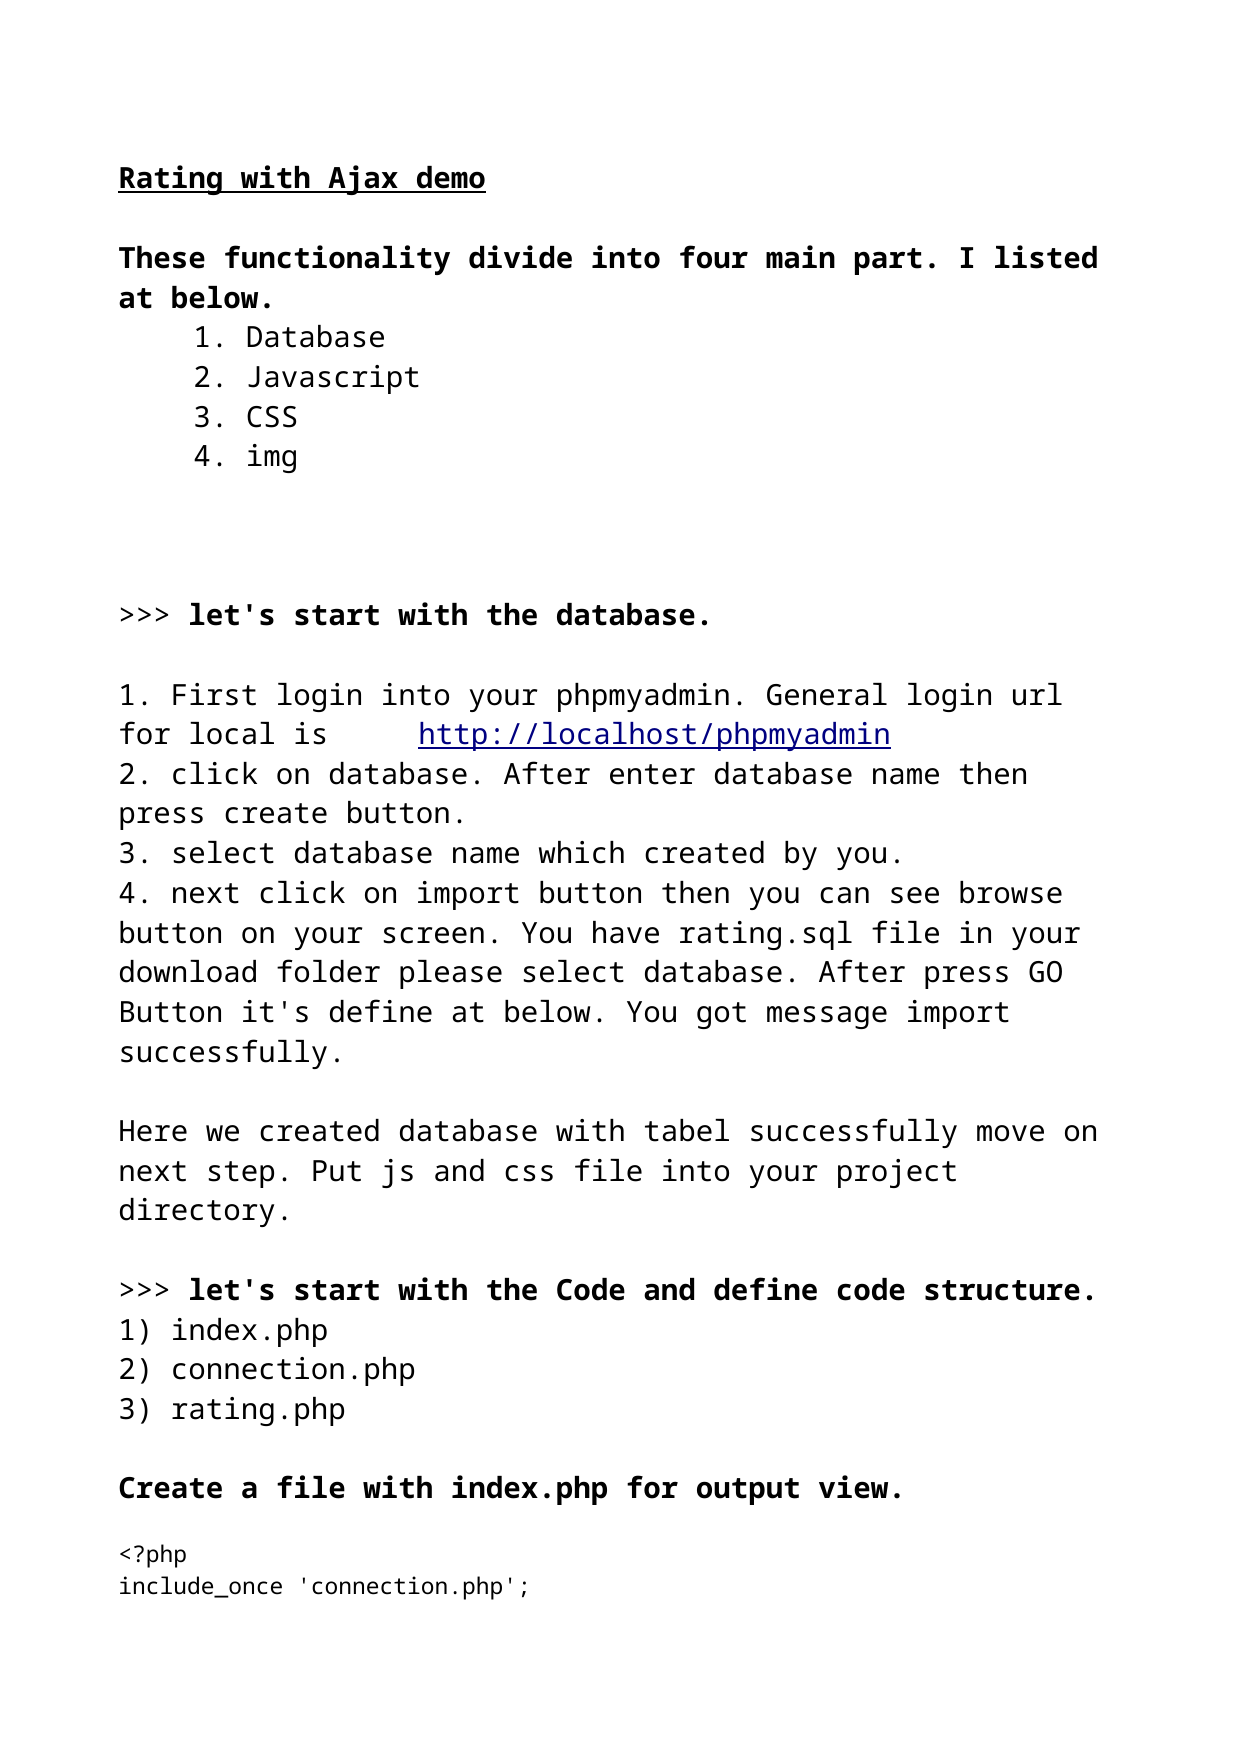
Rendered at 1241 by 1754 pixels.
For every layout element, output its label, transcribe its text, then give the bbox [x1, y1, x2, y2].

text >>> let's start with the Code and define code structure. [118, 1269, 1122, 1309]
text 1. Database [118, 317, 1122, 356]
text These functionality divide into four main part. I listed at below. [118, 237, 1122, 317]
text 4. img [118, 436, 1122, 475]
text 1) index.php [118, 1309, 1122, 1348]
text <?php [118, 1538, 1122, 1570]
text Rating with Ajax demo [118, 158, 1122, 197]
text Create a file with index.php for output view. [118, 1467, 1122, 1507]
text 2. Javascript [118, 356, 1122, 396]
text 2. click on database. After enter database name then press create button. [118, 753, 1122, 832]
text 3. select database name which created by you. [118, 832, 1122, 872]
text 1. First login into your phpmyadmin. General login url for local is http://localhost/phpmyadmin [118, 674, 1122, 753]
text 3. CSS [118, 396, 1122, 436]
text >>> let's start with the database. [118, 594, 1122, 634]
text Here we created database with tabel successfully move on next step. Put js and css file into your project directory. [118, 1110, 1122, 1229]
text 2) connection.php [118, 1348, 1122, 1388]
text 4. next click on import button then you can see browse button on your screen. You have rating.sql file in your download folder please select database. After press GO Button it's define at below. You got message import successfully. [118, 872, 1122, 1071]
text include_once 'connection.php'; [118, 1570, 1122, 1601]
text 3) rating.php [118, 1388, 1122, 1428]
